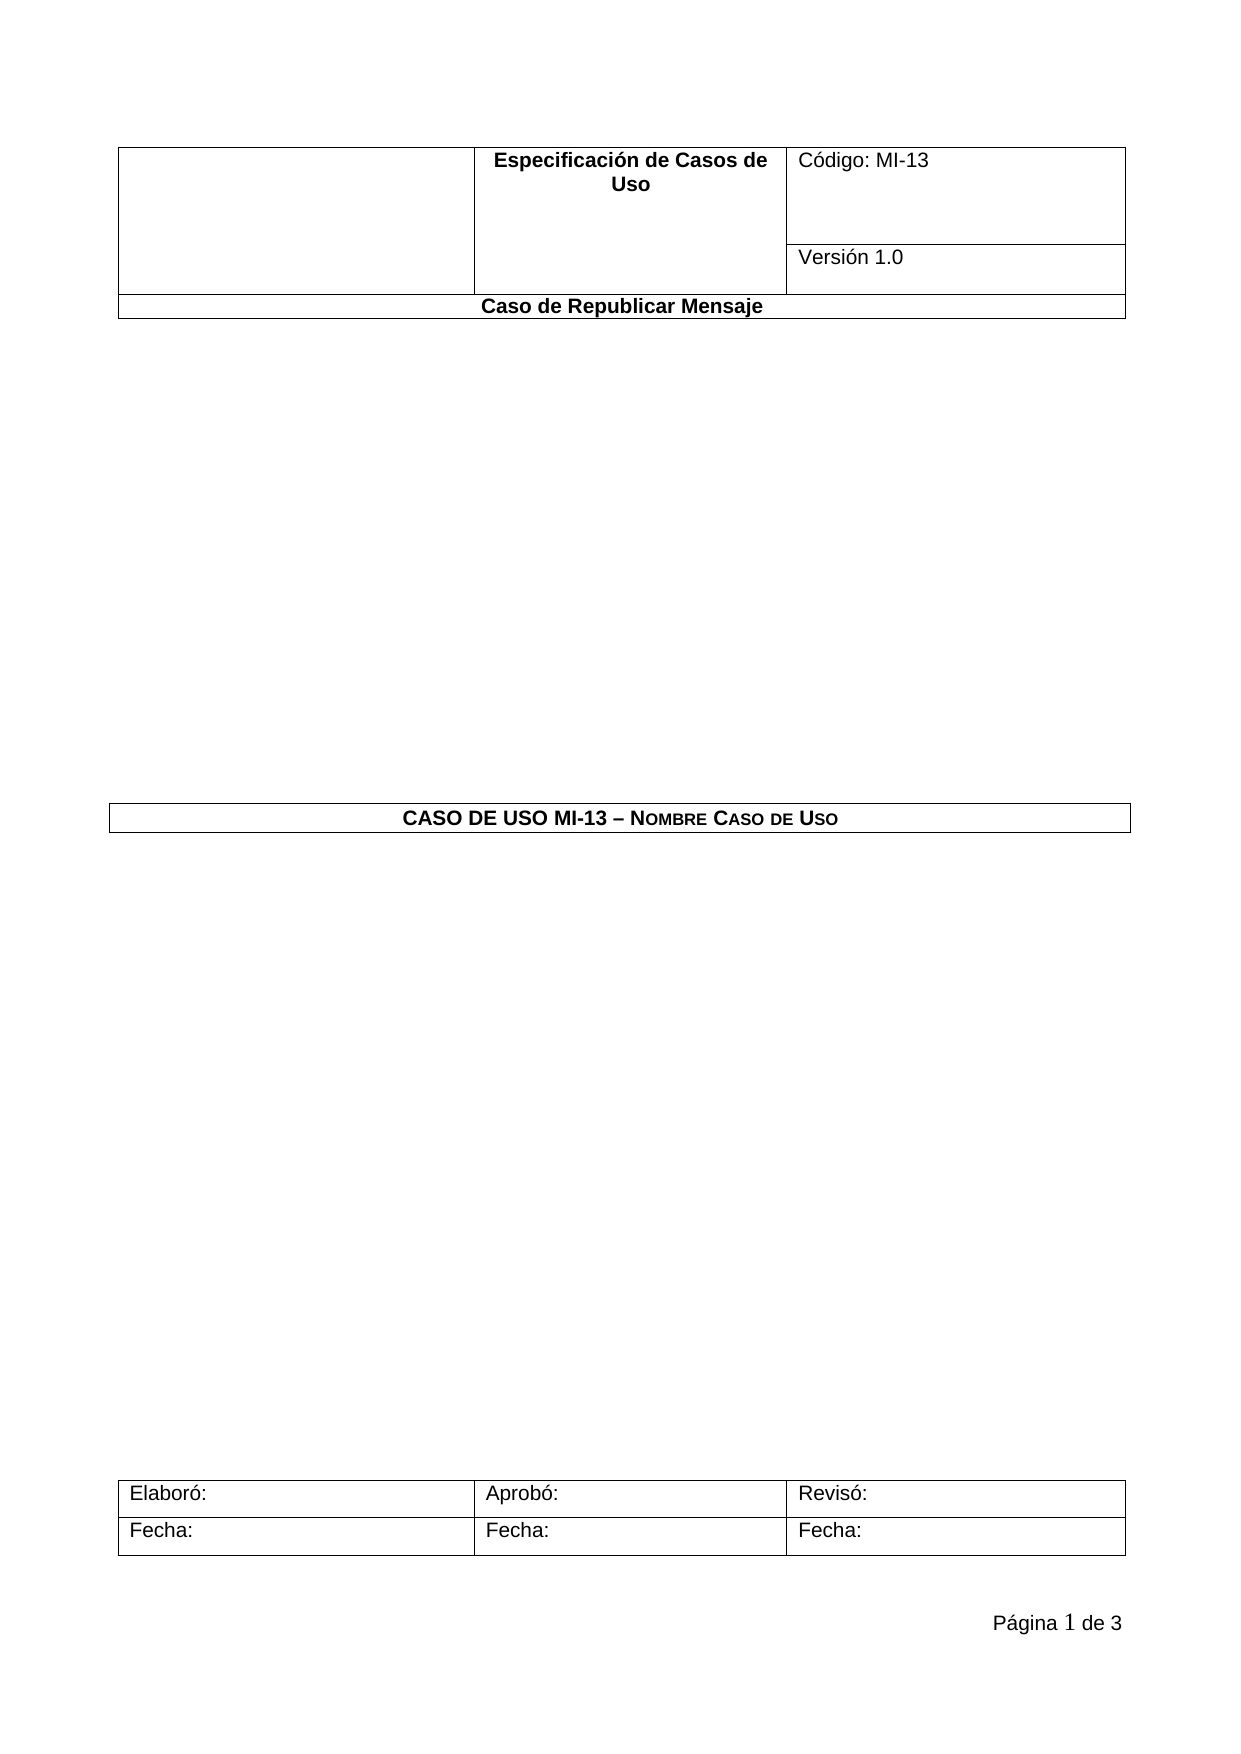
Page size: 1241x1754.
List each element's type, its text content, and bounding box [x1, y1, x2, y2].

table_header Aprobó: [475, 1481, 786, 1517]
table_header Elaboró: [119, 1481, 474, 1517]
table_cell Fecha: [475, 1518, 786, 1555]
text CASO DE USO MI-13 – Nombre Caso de Uso [110, 804, 1130, 832]
table_cell Fecha: [119, 1518, 474, 1555]
table_cell Fecha: [787, 1518, 1125, 1555]
table_header Revisó: [787, 1481, 1125, 1517]
